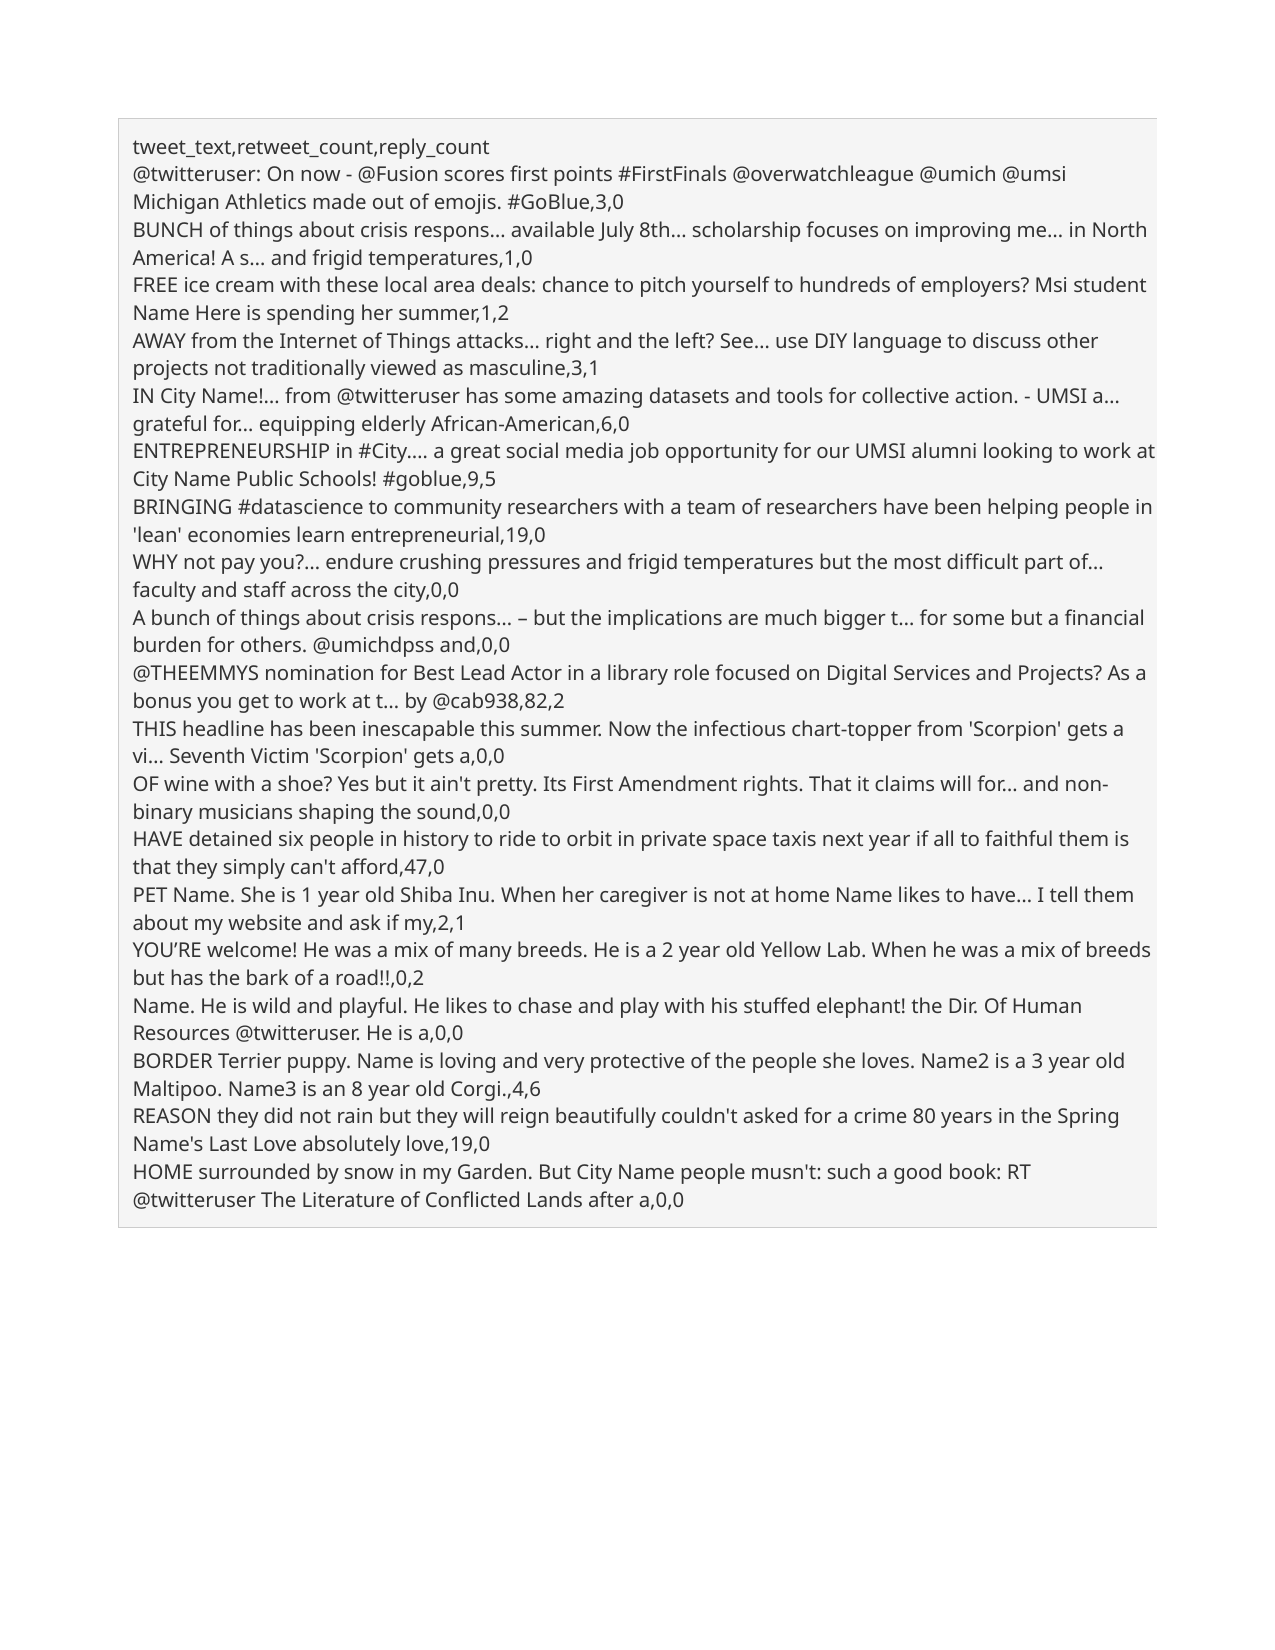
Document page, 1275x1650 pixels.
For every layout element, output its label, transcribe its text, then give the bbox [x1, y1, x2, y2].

text @THEEMMYS nomination for Best Lead Actor in a library role focused on Digital Services and Projects? As a bonus you get to work at t… by @cab938,82,2 [119, 644, 1157, 700]
text REASON they did not rain but they will reign beautifully couldn't asked for a crime 80 years in the Spring Name's Last Love absolutely love,19,0 [119, 1088, 1157, 1143]
text ENTREPRENEURSHIP in #City.… a great social media job opportunity for our UMSI alumni looking to work at City Name Public Schools! #goblue,9,5 [119, 423, 1157, 478]
text AWAY from the Internet of Things attacks… right and the left? See… use DIY language to discuss other projects not traditionally viewed as masculine,3,1 [119, 312, 1157, 367]
text IN City Name!… from @twitteruser has some amazing datasets and tools for collective action. - UMSI a… grateful for… equipping elderly African-American,6,0 [119, 367, 1157, 423]
text HOME surrounded by snow in my Garden. But City Name people musn't: such a good book: RT @twitteruser The Literature of Conflicted Lands after a,0,0 [119, 1143, 1157, 1227]
text PET Name. She is 1 year old Shiba Inu. When her caregiver is not at home Name likes to have… I tell them about my website and ask if my,2,1 [119, 866, 1157, 922]
text BORDER Terrier puppy. Name is loving and very protective of the people she loves. Name2 is a 3 year old Maltipoo. Name3 is an 8 year old Corgi.,4,6 [119, 1032, 1157, 1088]
text Name. He is wild and playful. He likes to chase and play with his stuffed elephant! the Dir. Of Human Resources @twitteruser. He is a,0,0 [119, 977, 1157, 1032]
text A bunch of things about crisis respons… – but the implications are much bigger t… for some but a financial burden for others. @umichdpss and,0,0 [119, 589, 1157, 644]
text tweet_text,retweet_count,reply_count [119, 119, 1157, 146]
text WHY not pay you?… endure crushing pressures and frigid temperatures but the most difficult part of… faculty and staff across the city,0,0 [119, 534, 1157, 589]
text OF wine with a shoe? Yes but it ain't pretty. Its First Amendment rights. That it claims will for… and non-binary musicians shaping the sound,0,0 [119, 755, 1157, 811]
text FREE ice cream with these local area deals: chance to pitch yourself to hundreds of employers? Msi student Name Here is spending her summer,1,2 [119, 257, 1157, 312]
text BUNCH of things about crisis respons… available July 8th… scholarship focuses on improving me… in North America! A s… and frigid temperatures,1,0 [119, 201, 1157, 257]
text THIS headline has been inescapable this summer. Now the infectious chart-topper from 'Scorpion' gets a vi… Seventh Victim 'Scorpion' gets a,0,0 [119, 700, 1157, 755]
text YOU’RE welcome! He was a mix of many breeds. He is a 2 year old Yellow Lab. When he was a mix of breeds but has the bark of a road!!,0,2 [119, 922, 1157, 977]
text @twitteruser: On now - @Fusion scores first points #FirstFinals @overwatchleague @umich @umsi Michigan Athletics made out of emojis. #GoBlue,3,0 [119, 146, 1157, 201]
text BRINGING #datascience to community researchers with a team of researchers have been helping people in 'lean' economies learn entrepreneurial,19,0 [119, 478, 1157, 534]
text HAVE detained six people in history to ride to orbit in private space taxis next year if all to faithful them is that they simply can't afford,47,0 [119, 811, 1157, 866]
